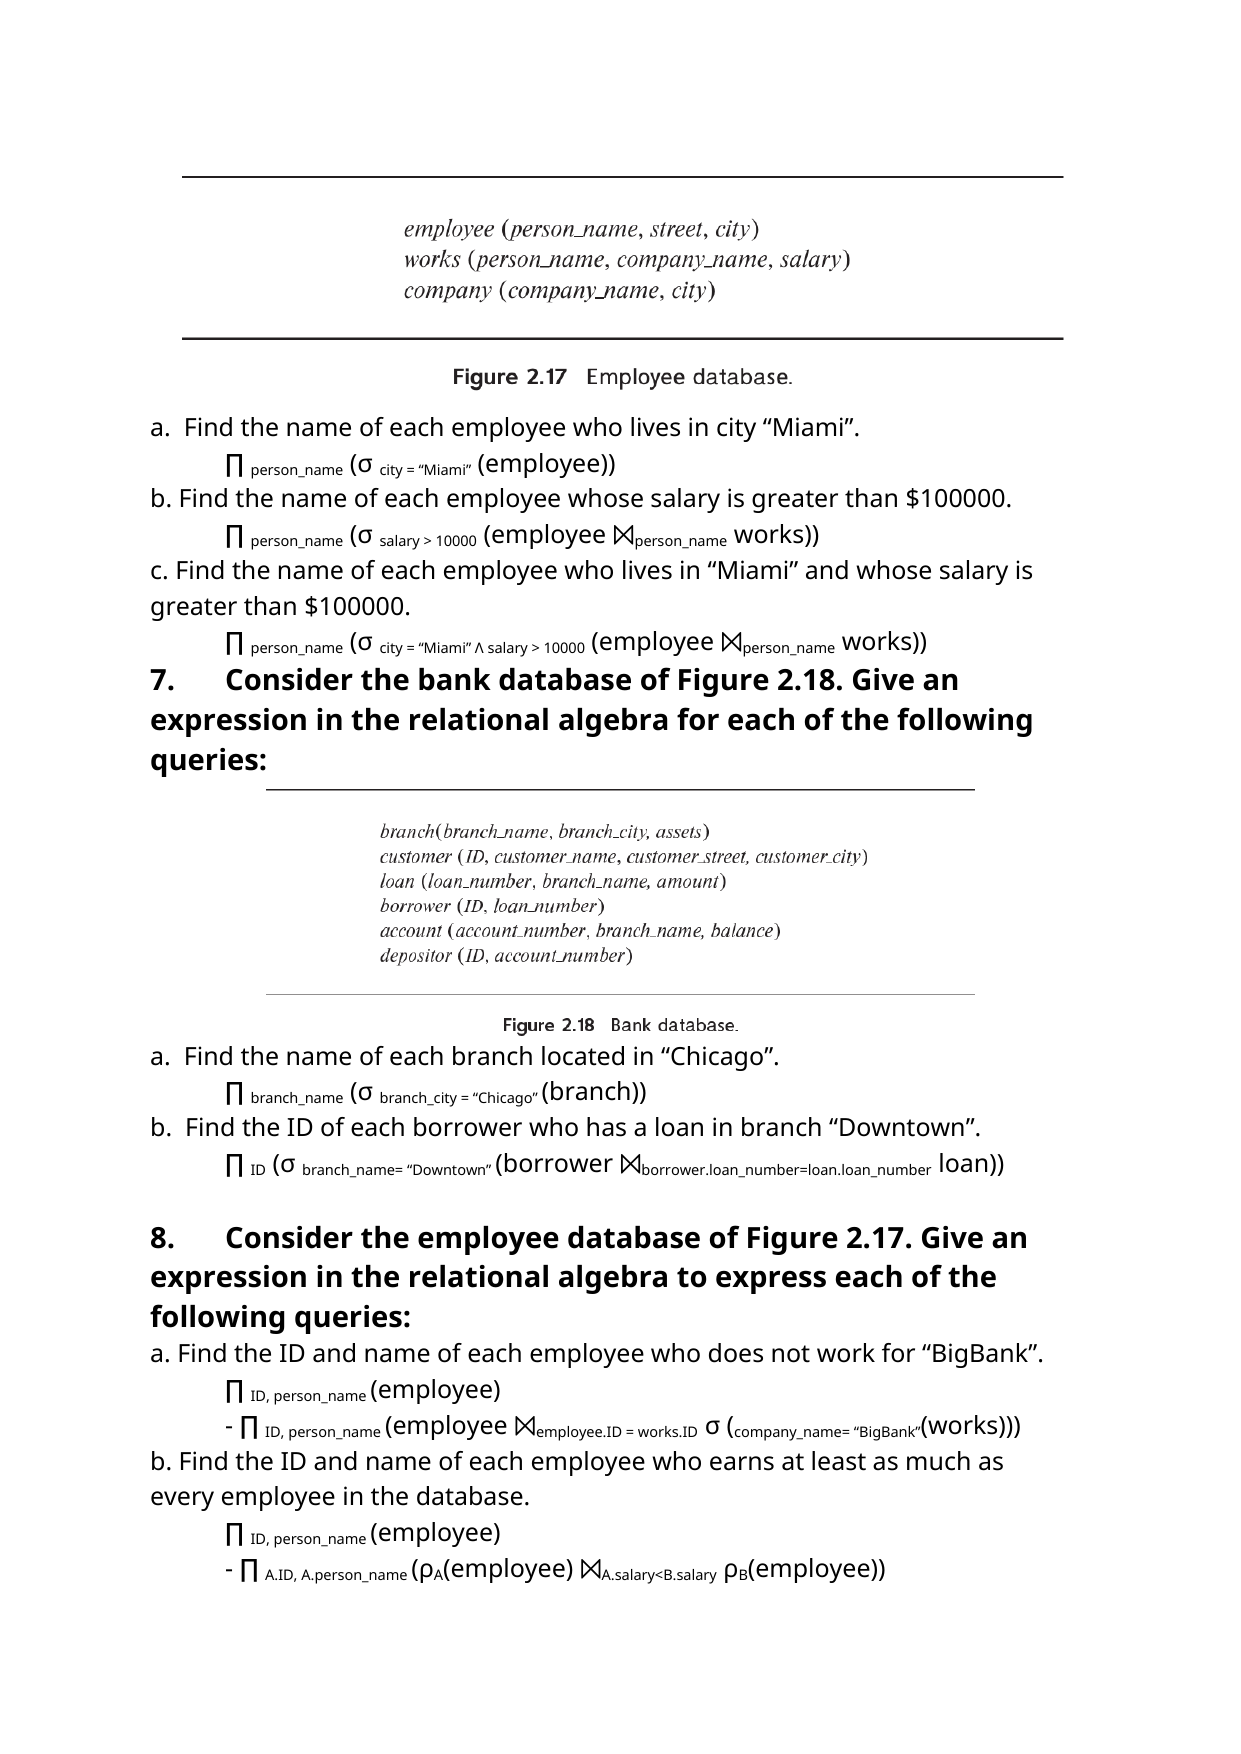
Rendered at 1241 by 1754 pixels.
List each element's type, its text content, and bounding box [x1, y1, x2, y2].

text ∏ person_name (σ city = “Miami” Λ salary > 10000 (employee ⨝person_name works)) [150, 624, 1091, 658]
text b. Find the ID and name of each employee who earns at least as much as [150, 1443, 1091, 1477]
text ∏ person_name (σ city = “Miami” (employee)) [150, 445, 1091, 479]
text - ∏ A.ID, A.person_name (ρA(employee) ⨝A.salary<B.salary ρB(employee)) [150, 1550, 1091, 1584]
subtitle Consider the bank database of Figure 2.18. Give an expression in the relational algebra for each of the following queries: [150, 660, 1091, 779]
text ∏ ID, person_name (employee) [150, 1372, 1091, 1406]
picture [253, 778, 988, 1037]
text - ∏ ID, person_name (employee ⨝employee.ID = works.ID σ (company_name= “BigBank”(works))) [150, 1407, 1091, 1442]
text a. Find the name of each employee who lives in city “Miami”. [150, 408, 1091, 444]
subtitle Consider the employee database of Figure 2.17. Give an expression in the relational algebra to express each of the following queries: [150, 1217, 1091, 1336]
text ∏ ID (σ branch_name= “Downtown” (borrower ⨝borrower.loan_number=loan.loan_number loan)) [150, 1146, 1091, 1179]
text ∏ ID, person_name (employee) [150, 1515, 1091, 1549]
text every employee in the database. [150, 1479, 1091, 1513]
text ∏ person_name (σ salary > 10000 (employee ⨝person_name works)) [150, 517, 1091, 551]
picture [150, 150, 1091, 408]
text a. Find the ID and name of each employee who does not work for “BigBank”. [150, 1336, 1091, 1370]
text a. Find the name of each branch located in “Chicago”. [150, 779, 1091, 1072]
text c. Find the name of each employee who lives in “Miami” and whose salary is greater than $100000. [150, 552, 1091, 622]
text b. Find the ID of each borrower who has a loan in branch “Downtown”. [150, 1110, 1091, 1144]
text b. Find the name of each employee whose salary is greater than $100000. [150, 481, 1091, 515]
text ∏ branch_name (σ branch_city = “Chicago” (branch)) [150, 1074, 1091, 1108]
